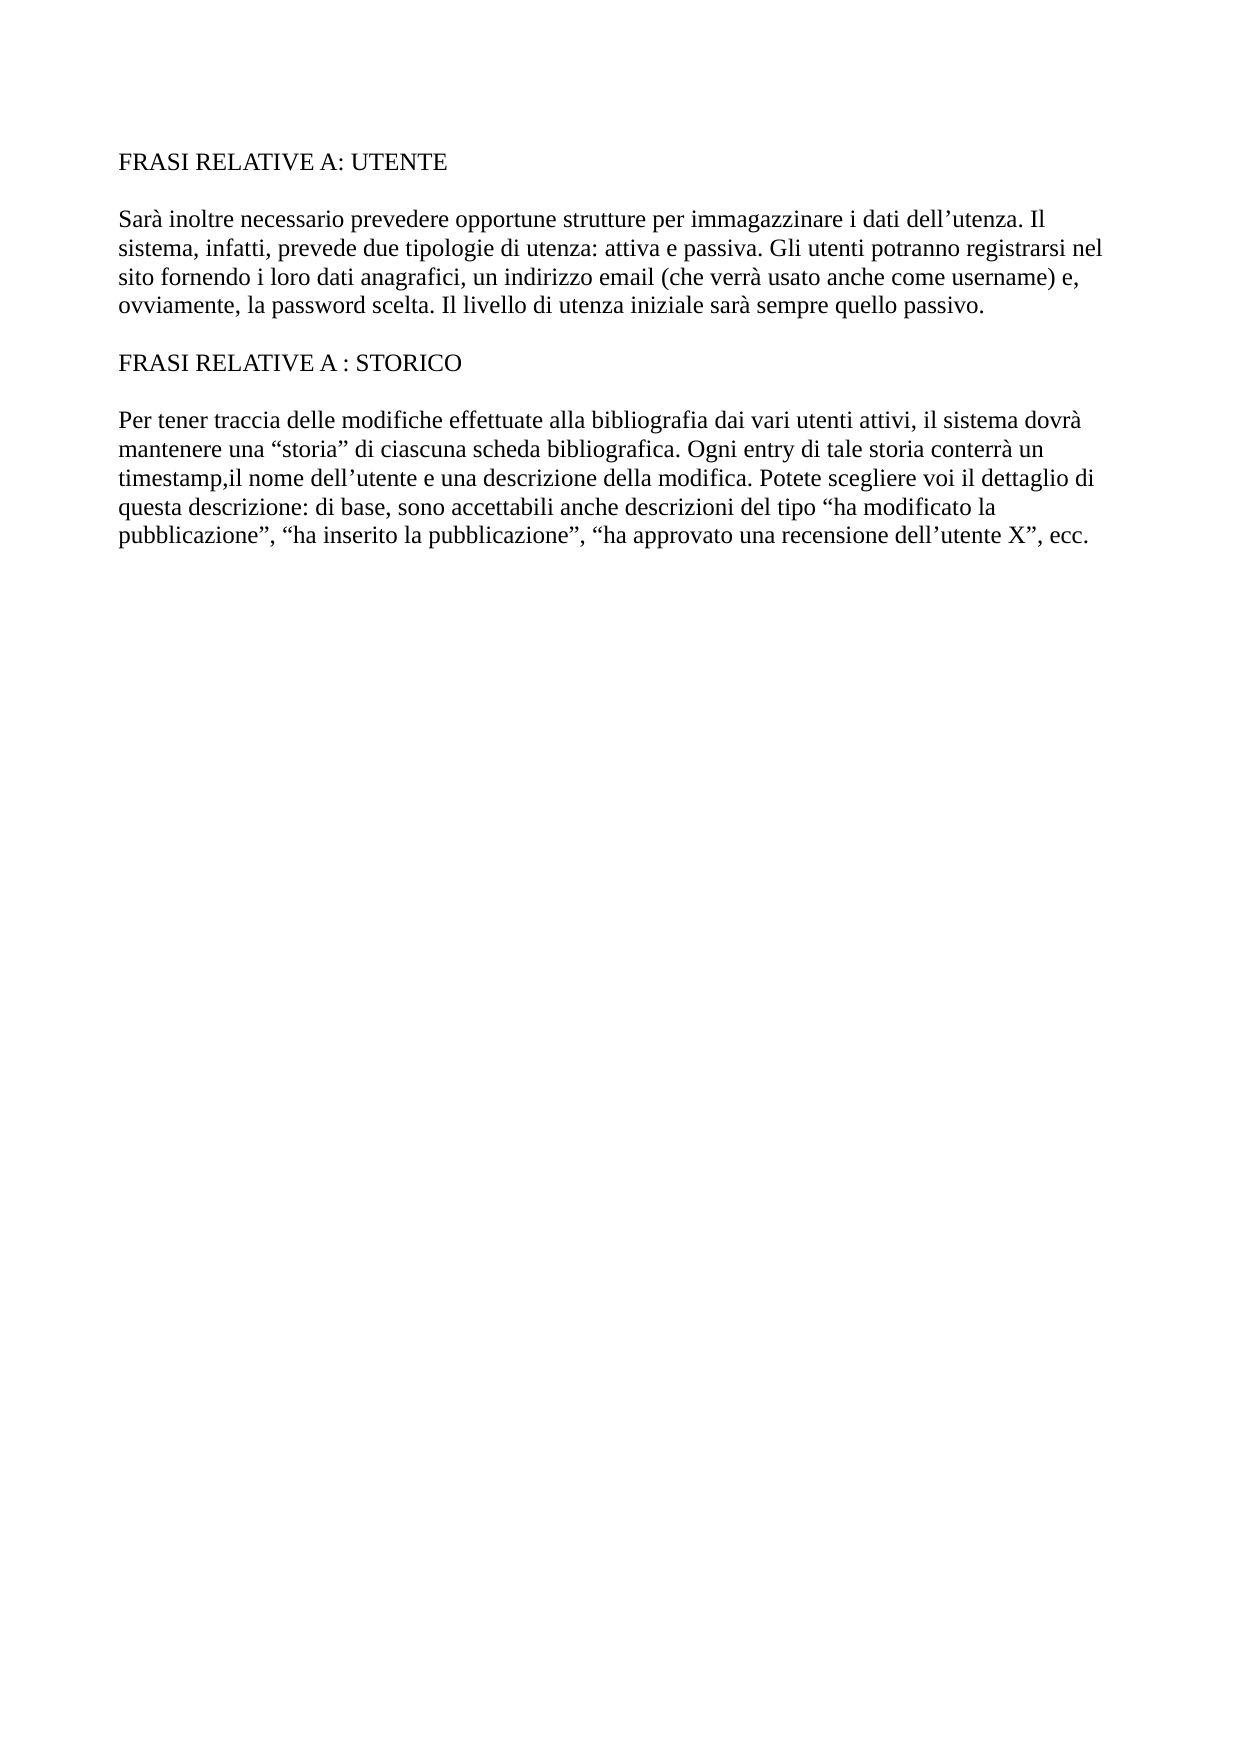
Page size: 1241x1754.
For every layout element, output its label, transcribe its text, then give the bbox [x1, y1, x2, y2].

text Sarà inoltre necessario prevedere opportune strutture per immagazzinare i dati dell’utenza. Il sistema, infatti, prevede due tipologie di utenza: attiva e passiva. Gli utenti potranno registrarsi nel sito fornendo i loro dati anagrafici, un indirizzo email (che verrà usato anche come username) e, ovviamente, la password scelta. Il livello di utenza iniziale sarà sempre quello passivo. [118, 204, 1122, 319]
text Per tener traccia delle modifiche effettuate alla bibliografia dai vari utenti attivi, il sistema dovrà [118, 406, 1122, 434]
text FRASI RELATIVE A : STORICO [118, 348, 1122, 377]
text FRASI RELATIVE A: UTENTE [118, 147, 1122, 176]
text mantenere una “storia” di ciascuna scheda bibliografica. Ogni entry di tale storia conterrà un timestamp,il nome dell’utente e una descrizione della modifica. Potete scegliere voi il dettaglio di questa descrizione: di base, sono accettabili anche descrizioni del tipo “ha modificato la pubblicazione”, “ha inserito la pubblicazione”, “ha approvato una recensione dell’utente X”, ecc. [118, 434, 1122, 549]
